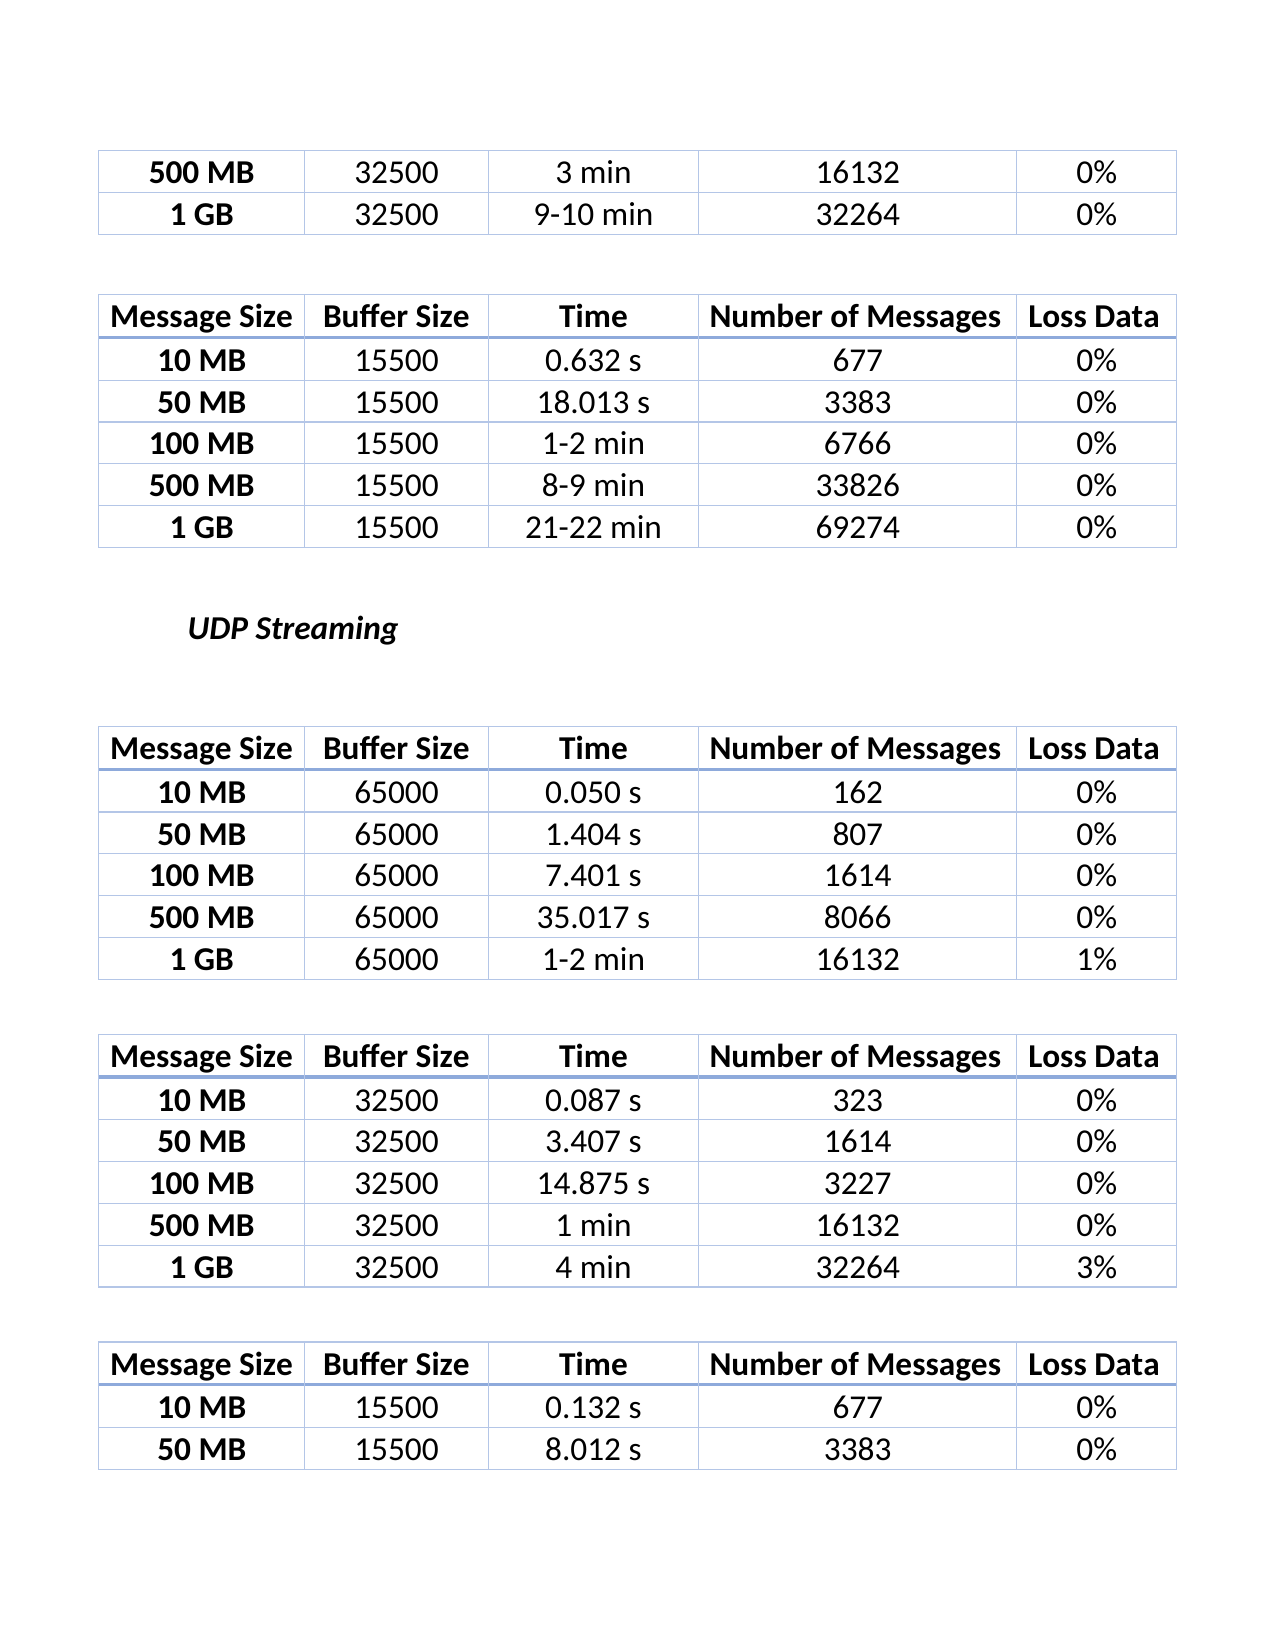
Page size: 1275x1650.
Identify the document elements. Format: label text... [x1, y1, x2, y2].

table_header Time [489, 1343, 698, 1383]
table_cell 500 MB [99, 151, 304, 192]
table_cell 1 GB [99, 938, 304, 978]
table_cell 8-9 min [489, 464, 698, 505]
table_cell 10 MB [99, 1386, 304, 1427]
table_header Buffer Size [305, 1343, 488, 1383]
table_cell 7.401 s [489, 854, 698, 895]
table_cell 500 MB [99, 1204, 304, 1244]
table_cell 0% [1017, 381, 1176, 421]
table_cell 1-2 min [489, 423, 698, 463]
table_cell 0% [1017, 813, 1176, 853]
table_cell 500 MB [99, 464, 304, 505]
table_cell 677 [699, 1386, 1016, 1427]
table_cell 1614 [699, 854, 1016, 895]
table_cell 3.407 s [489, 1120, 698, 1161]
table_cell 50 MB [99, 381, 304, 421]
table_cell 100 MB [99, 854, 304, 895]
table_cell 500 MB [99, 896, 304, 937]
table_cell 3383 [699, 381, 1016, 421]
table_cell 1614 [699, 1120, 1016, 1161]
table_cell 807 [699, 813, 1016, 853]
table_header Buffer Size [305, 295, 488, 336]
table_cell 1.404 s [489, 813, 698, 853]
table_cell 65000 [305, 938, 488, 978]
table_cell 1% [1017, 938, 1176, 978]
table_cell 32500 [305, 1246, 488, 1286]
table_cell 21-22 min [489, 506, 698, 547]
table_cell 0.132 s [489, 1386, 698, 1427]
table_header Number of Messages [699, 1343, 1016, 1383]
table_cell 8.012 s [489, 1428, 698, 1469]
table_cell 32500 [305, 1079, 488, 1119]
table_cell 677 [699, 339, 1016, 379]
table_cell 3227 [699, 1162, 1016, 1203]
table_header Message Size [99, 1035, 304, 1075]
table_cell 15500 [305, 381, 488, 421]
table_cell 0% [1017, 1204, 1176, 1244]
table_header Loss Data [1017, 1035, 1176, 1075]
table_cell 16132 [699, 938, 1016, 978]
table_header Message Size [99, 1343, 304, 1383]
table_cell 100 MB [99, 1162, 304, 1203]
table_cell 0.050 s [489, 771, 698, 811]
table_cell 32500 [305, 1204, 488, 1244]
table_header Time [489, 295, 698, 336]
table_header Buffer Size [305, 727, 488, 768]
table_cell 0% [1017, 896, 1176, 937]
table_header Loss Data [1017, 1343, 1176, 1383]
table_header Number of Messages [699, 295, 1016, 336]
table_cell 4 min [489, 1246, 698, 1286]
table_cell 323 [699, 1079, 1016, 1119]
table_header Buffer Size [305, 1035, 488, 1075]
table_cell 162 [699, 771, 1016, 811]
text UDP Streaming [187, 607, 1125, 648]
table_cell 0% [1017, 506, 1176, 547]
table_cell 15500 [305, 339, 488, 379]
table_cell 15500 [305, 1386, 488, 1427]
table_cell 33826 [699, 464, 1016, 505]
table_cell 0% [1017, 1386, 1176, 1427]
table_cell 65000 [305, 771, 488, 811]
table_cell 16132 [699, 1204, 1016, 1244]
table_cell 0% [1017, 423, 1176, 463]
table_cell 10 MB [99, 1079, 304, 1119]
table_cell 3% [1017, 1246, 1176, 1286]
table_cell 0% [1017, 1120, 1176, 1161]
table_cell 65000 [305, 854, 488, 895]
table_header Time [489, 1035, 698, 1075]
table_cell 6766 [699, 423, 1016, 463]
table_cell 15500 [305, 1428, 488, 1469]
table_cell 50 MB [99, 813, 304, 853]
table_header Loss Data [1017, 295, 1176, 336]
table_cell 32500 [305, 1162, 488, 1203]
table_cell 0% [1017, 1079, 1176, 1119]
table_cell 32264 [699, 193, 1016, 233]
table_cell 15500 [305, 506, 488, 547]
table_header Number of Messages [699, 1035, 1016, 1075]
table_header Time [489, 727, 698, 768]
table_cell 3 min [489, 151, 698, 192]
table_cell 10 MB [99, 771, 304, 811]
table_cell 0% [1017, 339, 1176, 379]
table_cell 32500 [305, 151, 488, 192]
table_cell 16132 [699, 151, 1016, 192]
table_cell 0% [1017, 464, 1176, 505]
table_header Message Size [99, 727, 304, 768]
table_header Loss Data [1017, 727, 1176, 768]
table_cell 1 GB [99, 506, 304, 547]
table_header Message Size [99, 295, 304, 336]
table_cell 10 MB [99, 339, 304, 379]
table_cell 50 MB [99, 1120, 304, 1161]
table_cell 15500 [305, 464, 488, 505]
table_cell 0.632 s [489, 339, 698, 379]
table_cell 9-10 min [489, 193, 698, 233]
table_cell 65000 [305, 813, 488, 853]
table_cell 0% [1017, 854, 1176, 895]
table_cell 1 min [489, 1204, 698, 1244]
table_cell 1 GB [99, 1246, 304, 1286]
table_cell 35.017 s [489, 896, 698, 937]
table_cell 32500 [305, 193, 488, 233]
table_cell 15500 [305, 423, 488, 463]
table_cell 0% [1017, 193, 1176, 233]
table_cell 1 GB [99, 193, 304, 233]
table_cell 100 MB [99, 423, 304, 463]
table_cell 0% [1017, 151, 1176, 192]
table_cell 0% [1017, 771, 1176, 811]
table_cell 65000 [305, 896, 488, 937]
table_cell 0% [1017, 1162, 1176, 1203]
table_cell 14.875 s [489, 1162, 698, 1203]
table_cell 1-2 min [489, 938, 698, 978]
table_cell 50 MB [99, 1428, 304, 1469]
table_cell 0.087 s [489, 1079, 698, 1119]
table_cell 32264 [699, 1246, 1016, 1286]
table_cell 3383 [699, 1428, 1016, 1469]
table_cell 32500 [305, 1120, 488, 1161]
table_cell 69274 [699, 506, 1016, 547]
table_header Number of Messages [699, 727, 1016, 768]
table_cell 8066 [699, 896, 1016, 937]
table_cell 18.013 s [489, 381, 698, 421]
table_cell 0% [1017, 1428, 1176, 1469]
